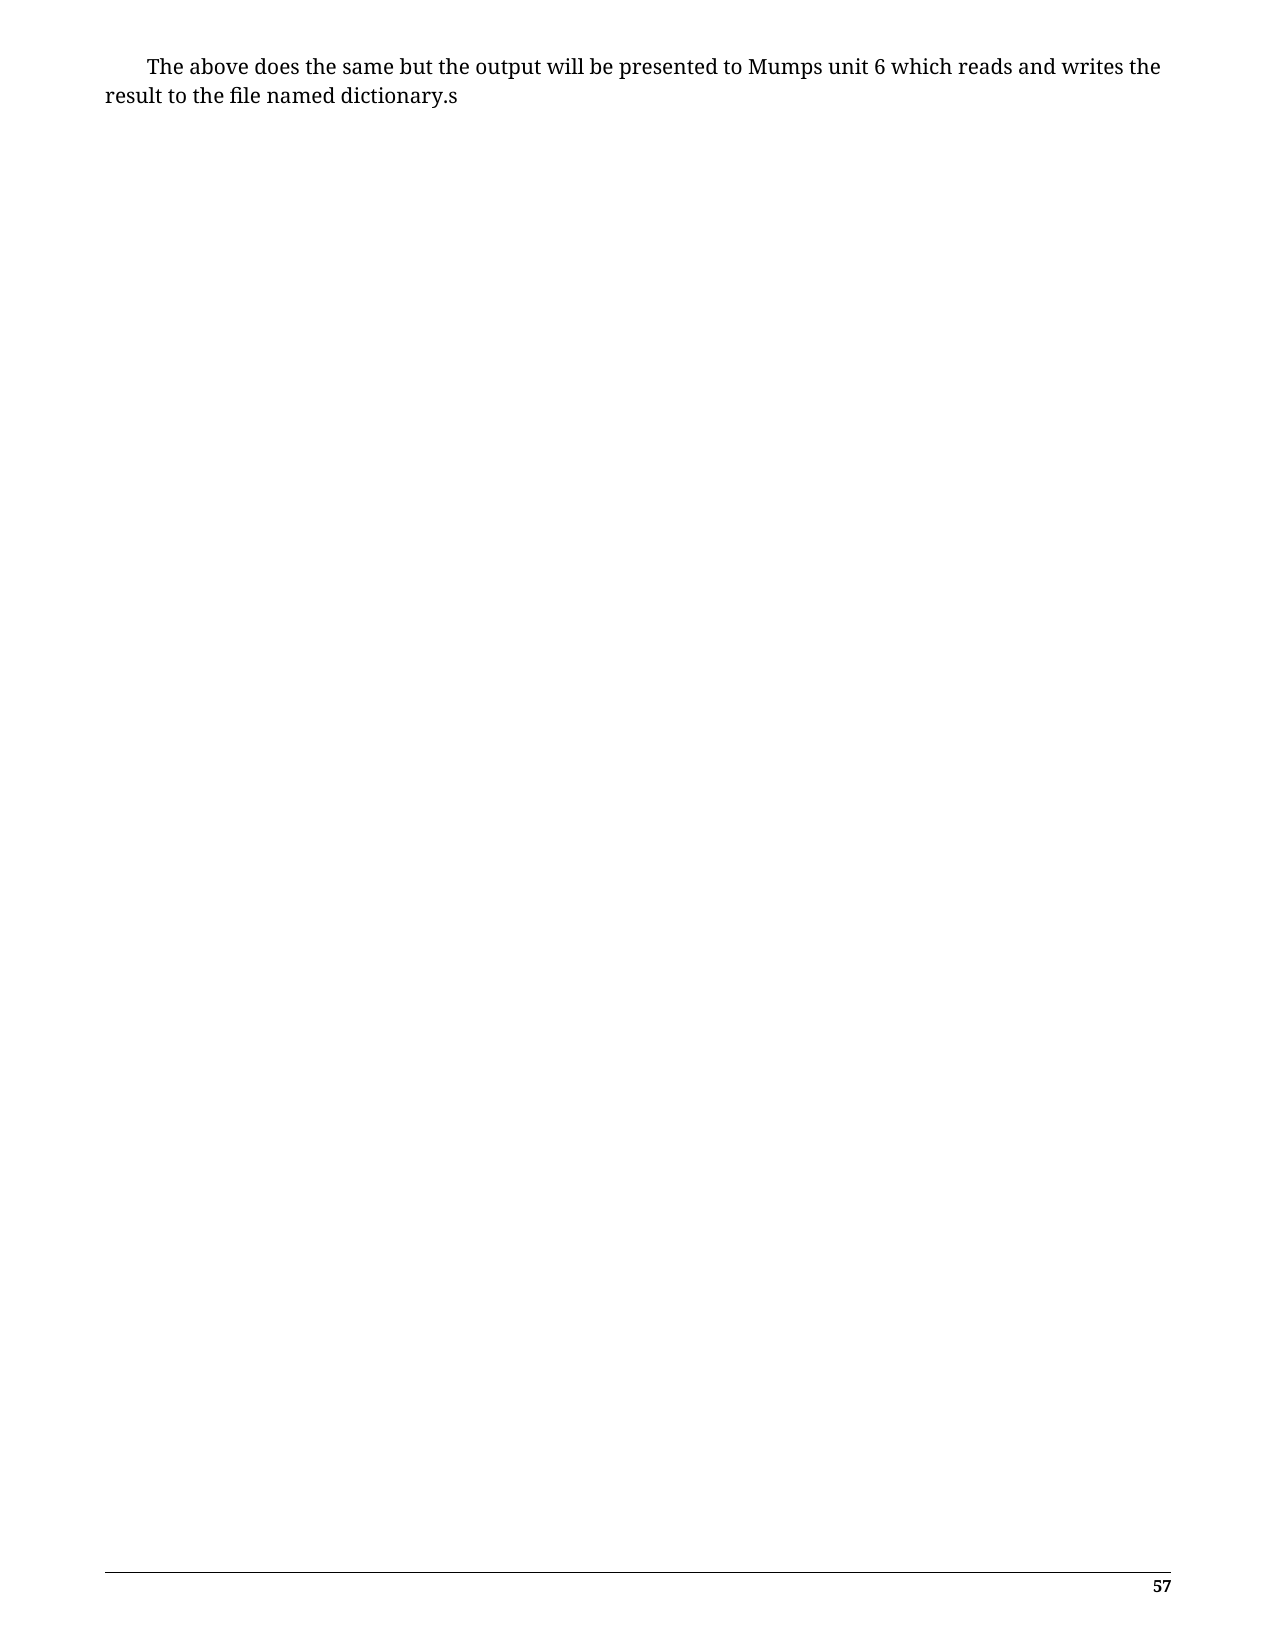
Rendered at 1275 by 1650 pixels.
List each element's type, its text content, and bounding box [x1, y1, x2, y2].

text The above does the same but the output will be presented to Mumps unit 6 which reads and writes the result to the file named dictionary.s [105, 52, 1171, 138]
